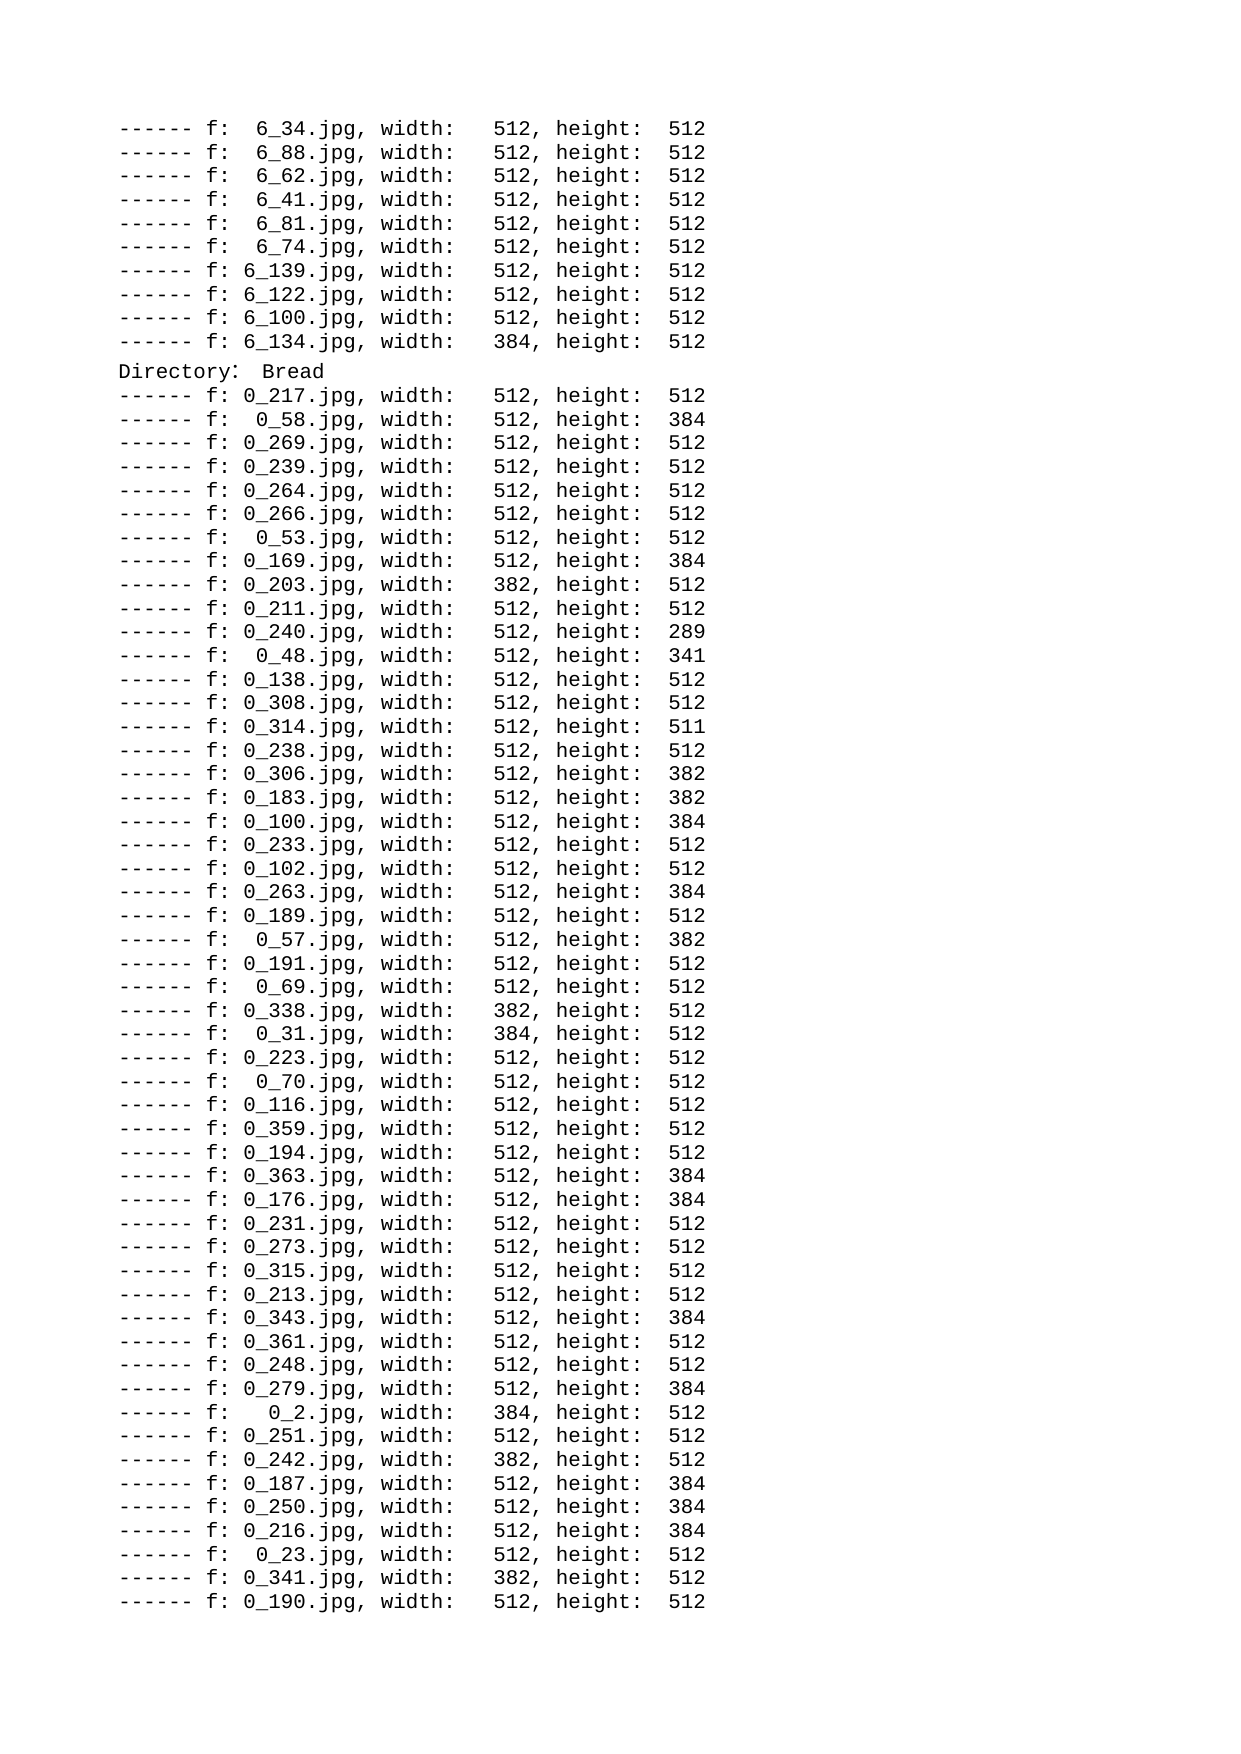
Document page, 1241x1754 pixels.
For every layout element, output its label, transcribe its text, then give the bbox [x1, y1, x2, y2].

text ------ f: 6_74.jpg, width: 512, height: 512 [118, 236, 1122, 260]
text ------ f: 0_242.jpg, width: 382, height: 512 [118, 1449, 1122, 1473]
text ------ f: 0_217.jpg, width: 512, height: 512 [118, 385, 1122, 409]
text ------ f: 0_314.jpg, width: 512, height: 511 [118, 716, 1122, 740]
text ------ f: 0_273.jpg, width: 512, height: 512 [118, 1236, 1122, 1260]
text ------ f: 0_57.jpg, width: 512, height: 382 [118, 929, 1122, 952]
text ------ f: 0_359.jpg, width: 512, height: 512 [118, 1118, 1122, 1142]
text ------ f: 0_306.jpg, width: 512, height: 382 [118, 763, 1122, 787]
text ------ f: 6_134.jpg, width: 384, height: 512 [118, 331, 1122, 354]
text ------ f: 0_250.jpg, width: 512, height: 384 [118, 1496, 1122, 1520]
text ------ f: 0_240.jpg, width: 512, height: 289 [118, 621, 1122, 645]
text ------ f: 0_266.jpg, width: 512, height: 512 [118, 503, 1122, 527]
text ------ f: 0_189.jpg, width: 512, height: 512 [118, 905, 1122, 929]
text ------ f: 0_251.jpg, width: 512, height: 512 [118, 1425, 1122, 1449]
text ------ f: 0_338.jpg, width: 382, height: 512 [118, 1000, 1122, 1023]
text ------ f: 0_223.jpg, width: 512, height: 512 [118, 1047, 1122, 1071]
text ------ f: 0_233.jpg, width: 512, height: 512 [118, 834, 1122, 858]
text ------ f: 0_341.jpg, width: 382, height: 512 [118, 1567, 1122, 1591]
text ------ f: 6_81.jpg, width: 512, height: 512 [118, 213, 1122, 236]
text ------ f: 0_190.jpg, width: 512, height: 512 [118, 1591, 1122, 1614]
text ------ f: 0_239.jpg, width: 512, height: 512 [118, 456, 1122, 479]
text ------ f: 0_176.jpg, width: 512, height: 384 [118, 1189, 1122, 1213]
text ------ f: 0_315.jpg, width: 512, height: 512 [118, 1260, 1122, 1283]
text ------ f: 0_343.jpg, width: 512, height: 384 [118, 1307, 1122, 1331]
text ------ f: 0_116.jpg, width: 512, height: 512 [118, 1094, 1122, 1118]
text ------ f: 0_138.jpg, width: 512, height: 512 [118, 669, 1122, 692]
text ------ f: 0_69.jpg, width: 512, height: 512 [118, 976, 1122, 1000]
text ------ f: 0_53.jpg, width: 512, height: 512 [118, 527, 1122, 551]
text ------ f: 0_194.jpg, width: 512, height: 512 [118, 1142, 1122, 1165]
text ------ f: 0_213.jpg, width: 512, height: 512 [118, 1283, 1122, 1307]
text ------ f: 0_191.jpg, width: 512, height: 512 [118, 952, 1122, 976]
text ------ f: 0_23.jpg, width: 512, height: 512 [118, 1544, 1122, 1567]
text ------ f: 6_34.jpg, width: 512, height: 512 [118, 118, 1122, 142]
text ------ f: 0_363.jpg, width: 512, height: 384 [118, 1165, 1122, 1189]
text ------ f: 0_169.jpg, width: 512, height: 384 [118, 551, 1122, 574]
text ------ f: 0_248.jpg, width: 512, height: 512 [118, 1354, 1122, 1378]
text ------ f: 0_48.jpg, width: 512, height: 341 [118, 645, 1122, 669]
text ------ f: 0_264.jpg, width: 512, height: 512 [118, 479, 1122, 503]
text Directory： Bread [118, 354, 1122, 385]
text ------ f: 0_187.jpg, width: 512, height: 384 [118, 1473, 1122, 1496]
text ------ f: 6_100.jpg, width: 512, height: 512 [118, 307, 1122, 331]
text ------ f: 0_31.jpg, width: 384, height: 512 [118, 1023, 1122, 1047]
text ------ f: 6_122.jpg, width: 512, height: 512 [118, 284, 1122, 307]
text ------ f: 0_183.jpg, width: 512, height: 382 [118, 787, 1122, 811]
text ------ f: 0_308.jpg, width: 512, height: 512 [118, 692, 1122, 716]
text ------ f: 0_58.jpg, width: 512, height: 384 [118, 409, 1122, 432]
text ------ f: 6_41.jpg, width: 512, height: 512 [118, 189, 1122, 213]
text ------ f: 0_2.jpg, width: 384, height: 512 [118, 1402, 1122, 1425]
text ------ f: 6_62.jpg, width: 512, height: 512 [118, 165, 1122, 189]
text ------ f: 0_361.jpg, width: 512, height: 512 [118, 1331, 1122, 1354]
text ------ f: 0_102.jpg, width: 512, height: 512 [118, 858, 1122, 882]
text ------ f: 0_263.jpg, width: 512, height: 384 [118, 882, 1122, 905]
text ------ f: 0_279.jpg, width: 512, height: 384 [118, 1378, 1122, 1402]
text ------ f: 0_203.jpg, width: 382, height: 512 [118, 574, 1122, 598]
text ------ f: 0_231.jpg, width: 512, height: 512 [118, 1213, 1122, 1236]
text ------ f: 6_139.jpg, width: 512, height: 512 [118, 260, 1122, 284]
text ------ f: 0_238.jpg, width: 512, height: 512 [118, 740, 1122, 763]
text ------ f: 0_216.jpg, width: 512, height: 384 [118, 1520, 1122, 1544]
text ------ f: 0_70.jpg, width: 512, height: 512 [118, 1071, 1122, 1094]
text ------ f: 0_100.jpg, width: 512, height: 384 [118, 811, 1122, 834]
text ------ f: 0_211.jpg, width: 512, height: 512 [118, 598, 1122, 621]
text ------ f: 0_269.jpg, width: 512, height: 512 [118, 432, 1122, 456]
text ------ f: 6_88.jpg, width: 512, height: 512 [118, 142, 1122, 165]
